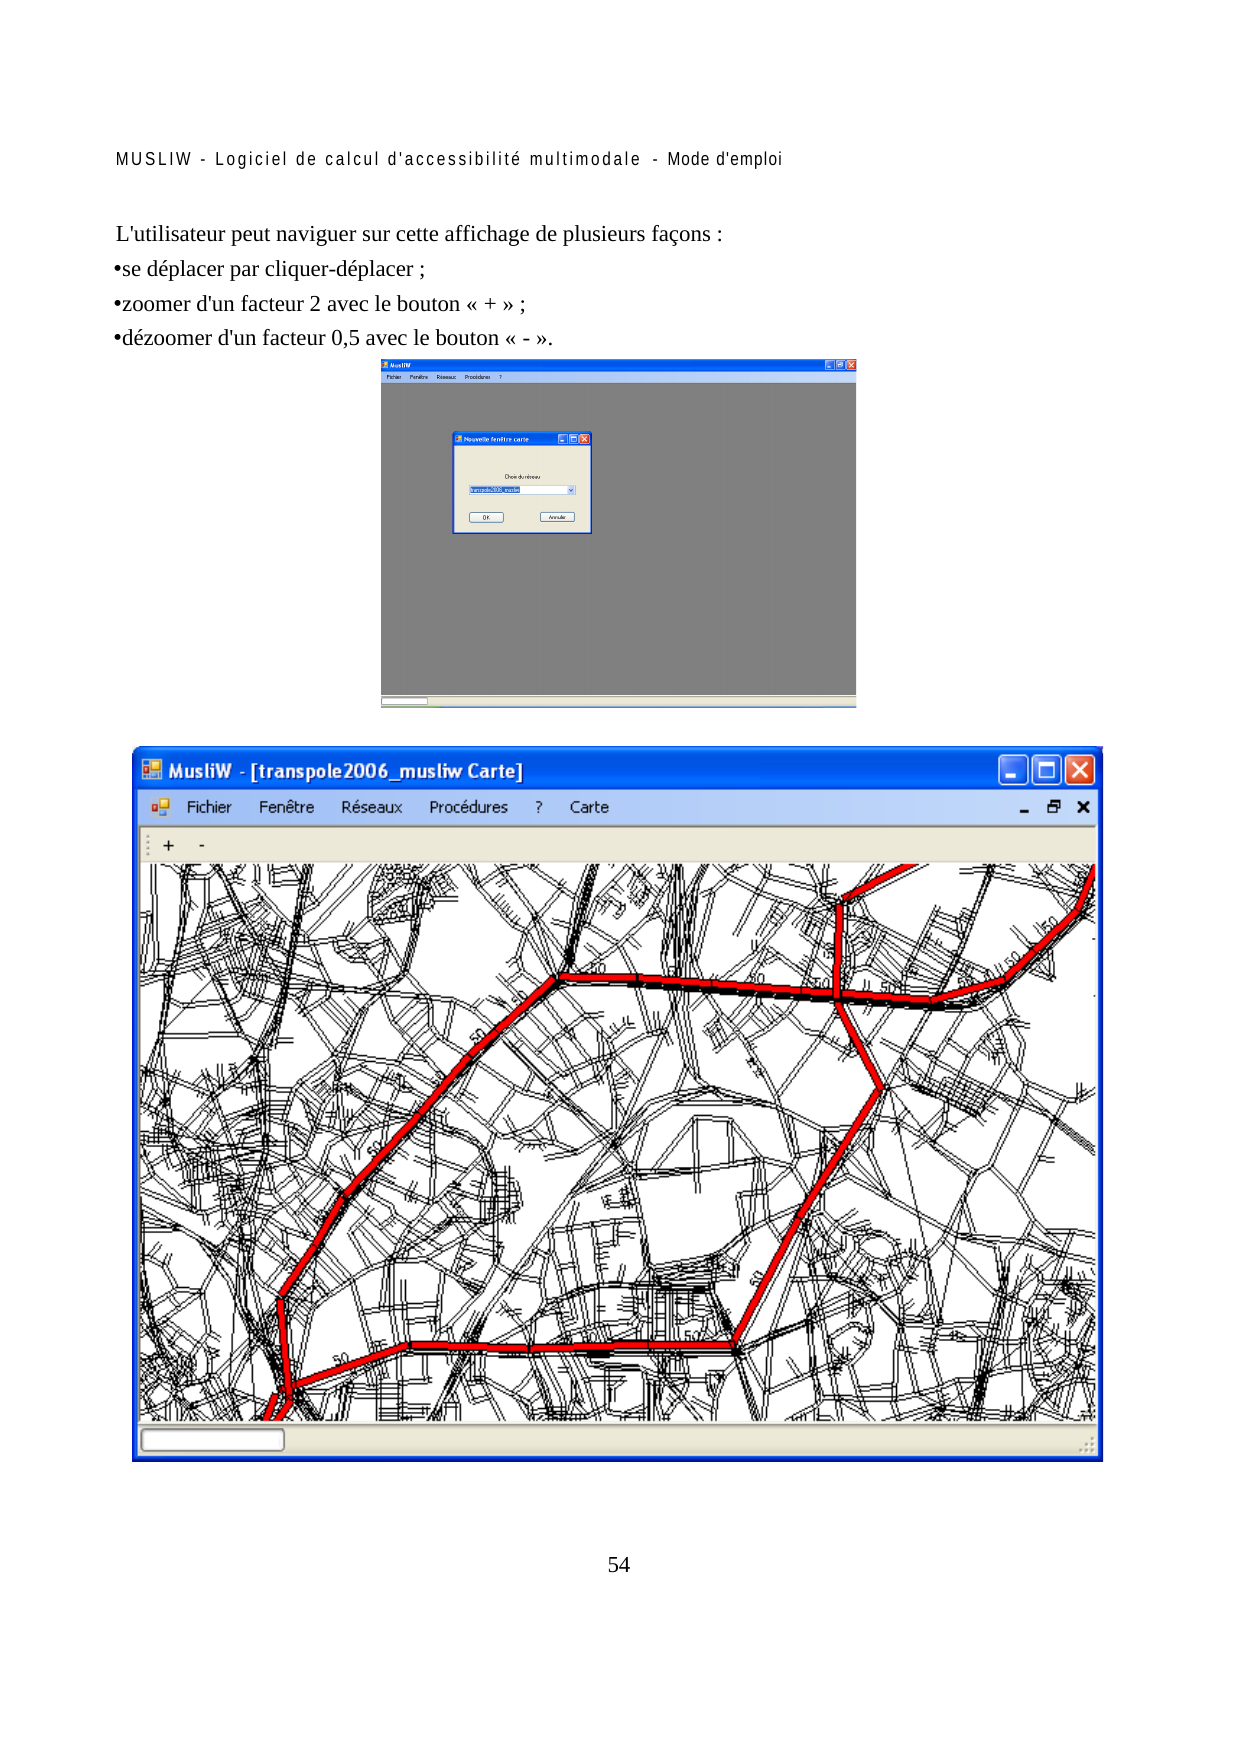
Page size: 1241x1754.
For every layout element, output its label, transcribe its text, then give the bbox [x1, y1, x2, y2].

list se déplacer par cliquer-déplacer ; [114, 255, 1127, 281]
text L'utilisateur peut naviguer sur cette affichage de plusieurs façons : [116, 220, 1122, 247]
list dézoomer d'un facteur 0,5 avec le bouton « - ». [114, 324, 1127, 351]
picture [381, 359, 857, 708]
list zoomer d'un facteur 2 avec le bouton « + » ; [114, 289, 1127, 316]
picture [132, 746, 1104, 1462]
